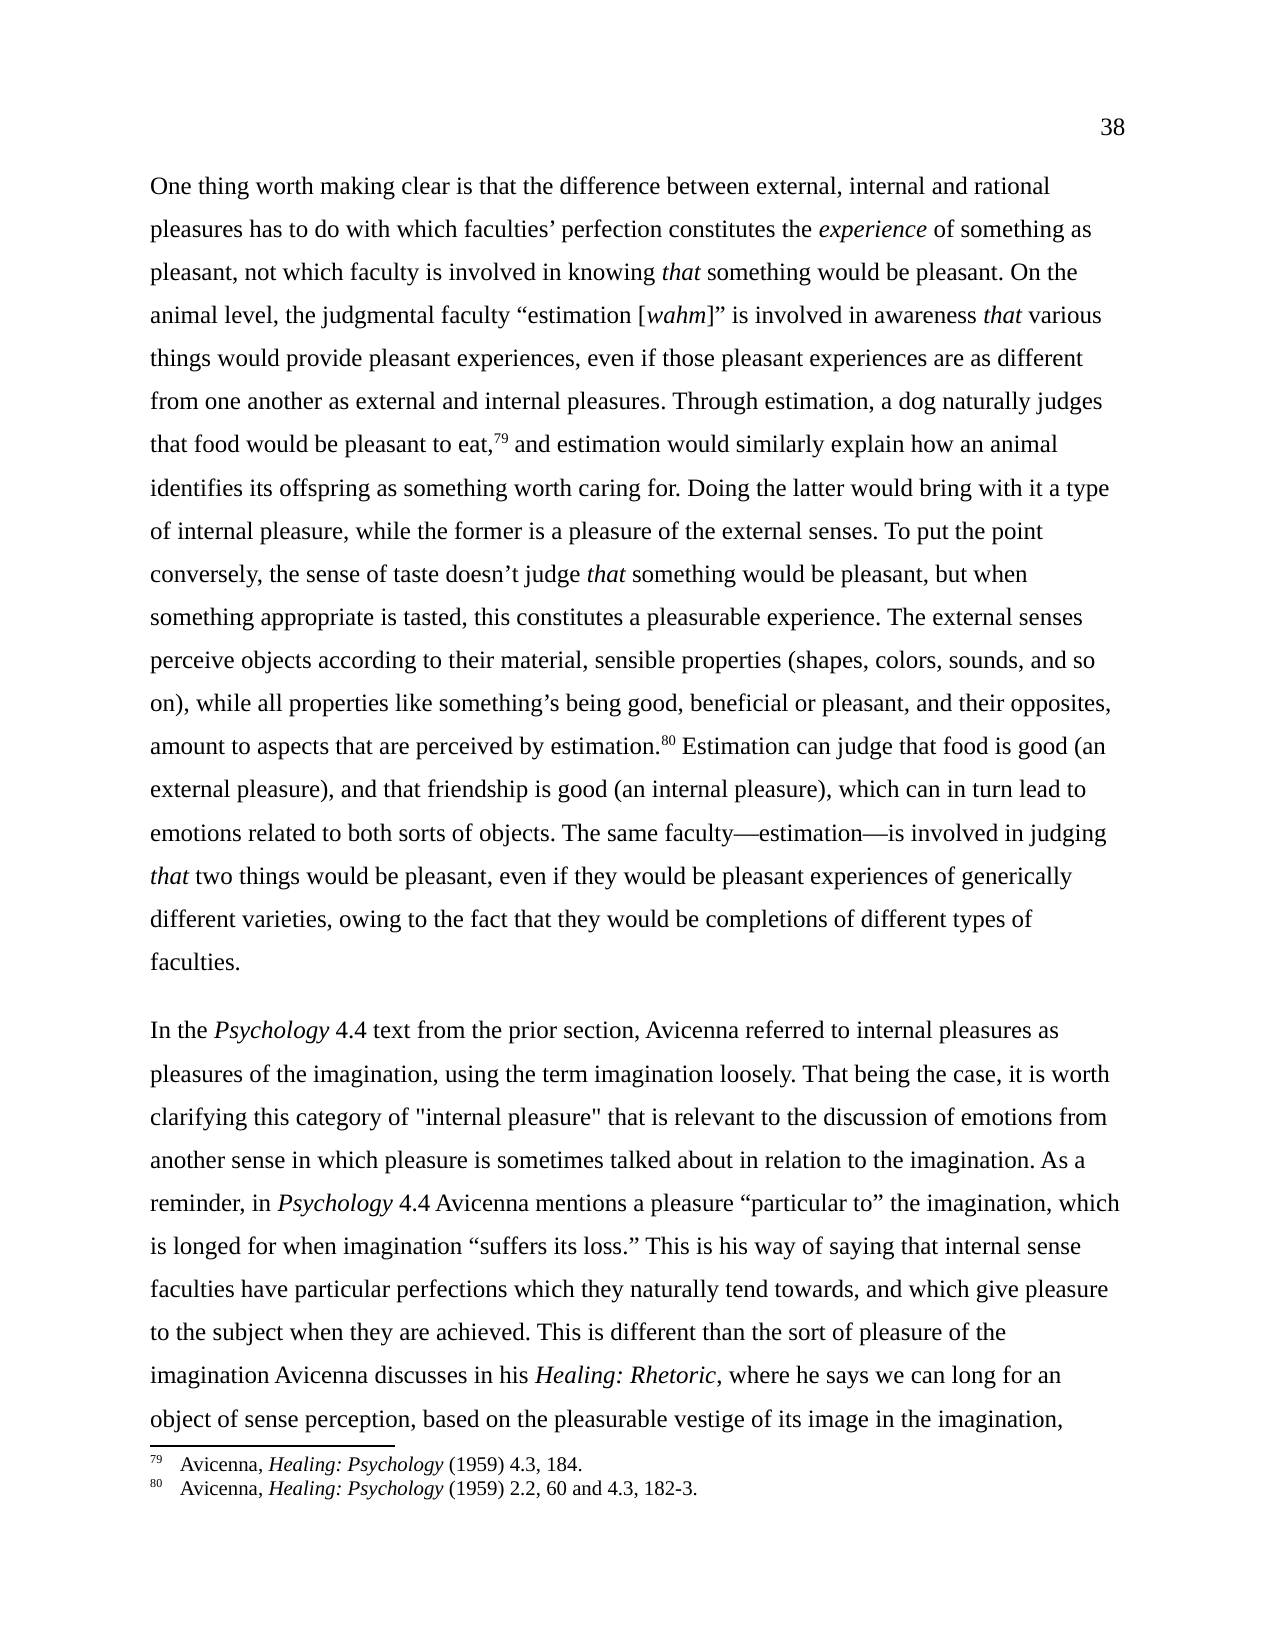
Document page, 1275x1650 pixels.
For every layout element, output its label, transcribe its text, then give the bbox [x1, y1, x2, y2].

text In the Psychology 4.4 text from the prior section, Avicenna referred to internal pleasures as pleasures of the imagination, using the term imagination loosely. That being the case, it is worth clarifying this category of "internal pleasure" that is relevant to the discussion of emotions from another sense in which pleasure is sometimes talked about in relation to the imagination. As a reminder, in Psychology 4.4 Avicenna mentions a pleasure “particular to” the imagination, which is longed for when imagination “suffers its loss.” This is his way of saying that internal sense faculties have particular perfections which they naturally tend towards, and which give pleasure to the subject when they are achieved. This is different than the sort of pleasure of the imagination Avicenna discusses in his Healing: Rhetoric, where he says we can long for an object of sense perception, based on the pleasurable vestige of its image in the imagination, [150, 1016, 1125, 1432]
text Avicenna, Healing: Psychology (1959) 4.3, 184. [150, 1452, 1125, 1476]
text One thing worth making clear is that the difference between external, internal and rational pleasures has to do with which faculties’ perfection constitutes the experience of something as pleasant, not which faculty is involved in knowing that something would be pleasant. On the animal level, the judgmental faculty “estimation [wahm]” is involved in awareness that various things would provide pleasant experiences, even if those pleasant experiences are as different from one another as external and internal pleasures. Through estimation, a dog naturally judges that food would be pleasant to eat, and estimation would similarly explain how an animal identifies its offspring as something worth caring for. Doing the latter would bring with it a type of internal pleasure, while the former is a pleasure of the external senses. To put the point conversely, the sense of taste doesn’t judge that something would be pleasant, but when something appropriate is tasted, this constitutes a pleasurable experience. The external senses perceive objects according to their material, sensible properties (shapes, colors, sounds, and so on), while all properties like something’s being good, beneficial or pleasant, and their opposites, amount to aspects that are perceived by estimation. Estimation can judge that food is good (an external pleasure), and that friendship is good (an internal pleasure), which can in turn lead to emotions related to both sorts of objects. The same faculty—estimation—is involved in judging that two things would be pleasant, even if they would be pleasant experiences of generically different varieties, owing to the fact that they would be completions of different types of faculties. [150, 171, 1125, 976]
text Avicenna, Healing: Psychology (1959) 2.2, 60 and 4.3, 182-3. [150, 1476, 1125, 1500]
